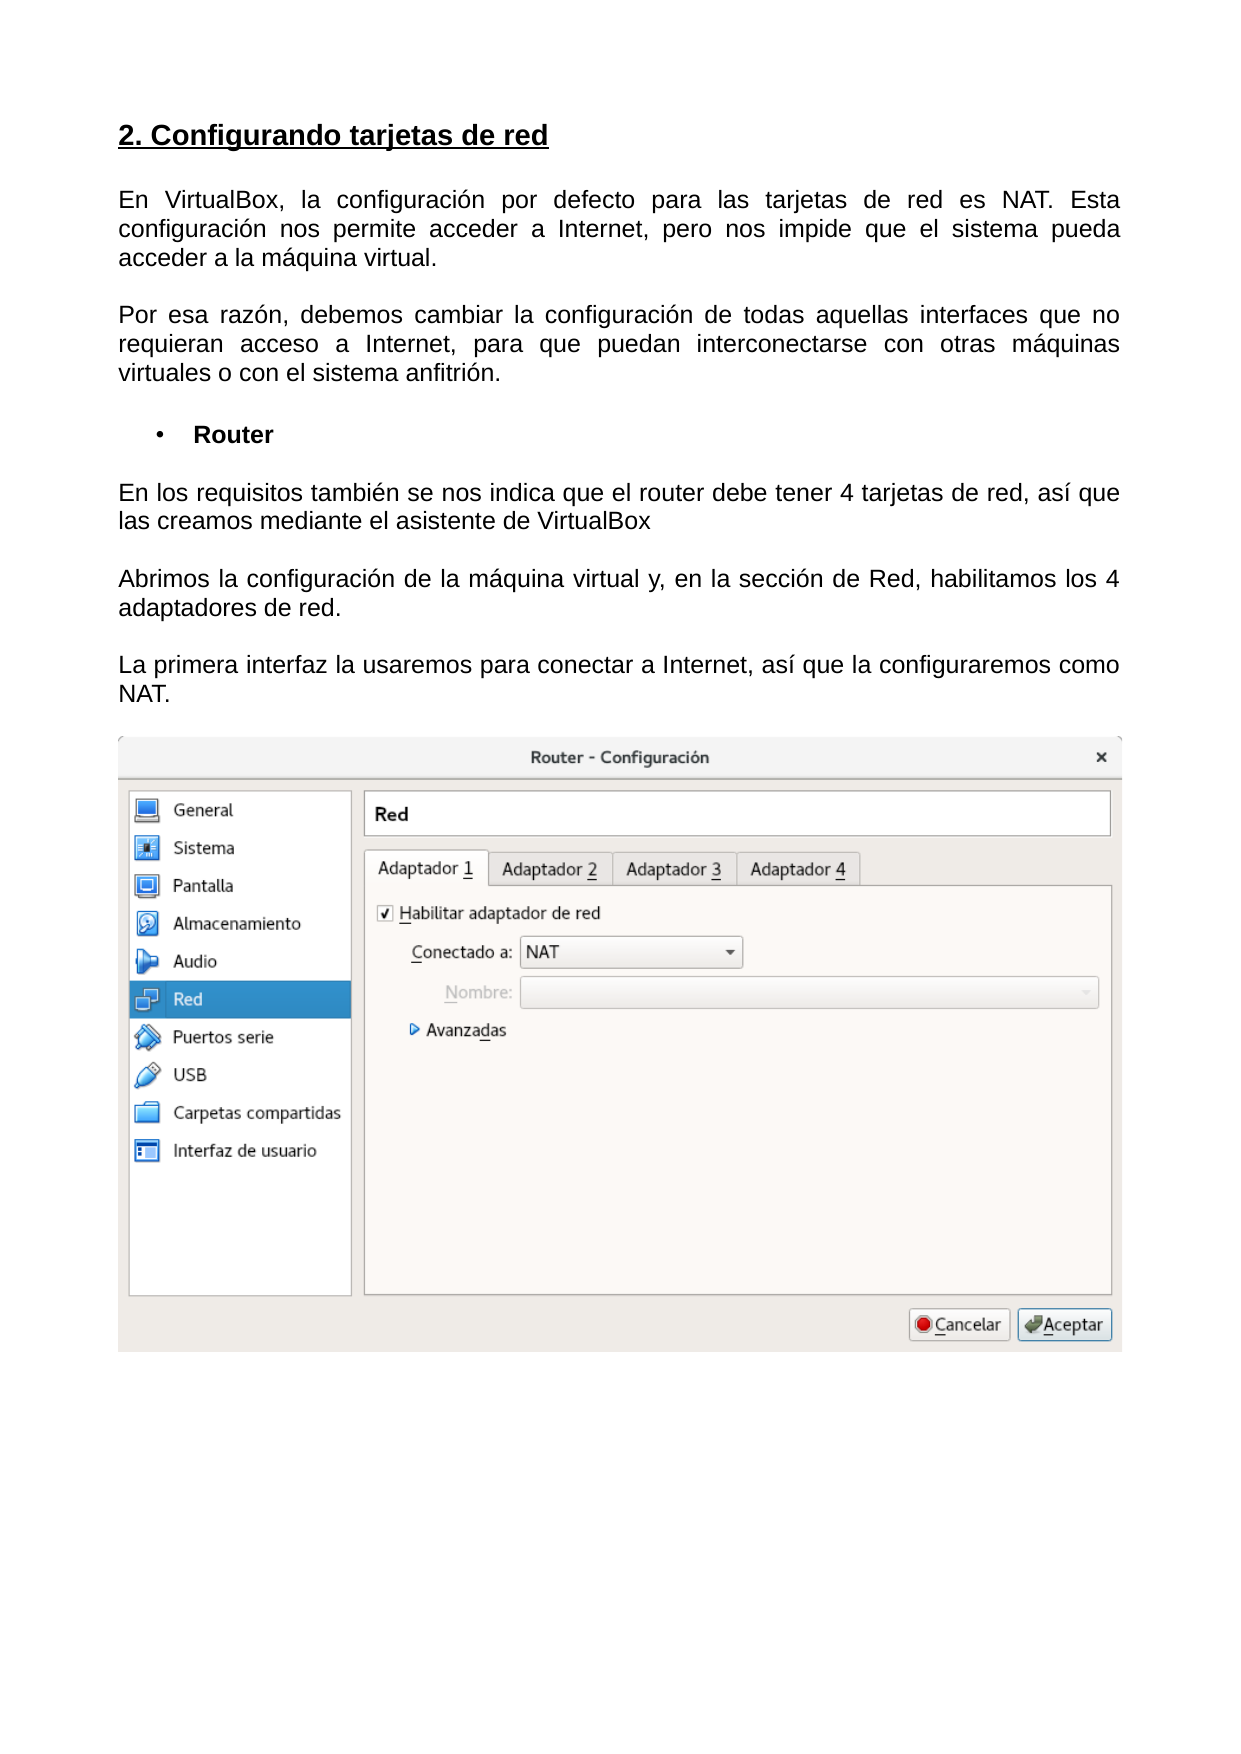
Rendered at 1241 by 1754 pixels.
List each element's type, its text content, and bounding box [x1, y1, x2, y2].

text En VirtualBox, la configuración por defecto para las tarjetas de red es NAT. Esta configuración nos permite acceder a Internet, pero nos impide que el sistema pueda acceder a la máquina virtual. [118, 185, 1122, 271]
text Abrimos la configuración de la máquina virtual y, en la sección de Red, habilitamos los 4 adaptadores de red. [118, 564, 1122, 621]
picture [118, 736, 1123, 1352]
text La primera interfaz la usaremos para conectar a Internet, así que la configuraremos como NAT. [118, 650, 1122, 708]
list Router [156, 420, 1122, 449]
text 2. Configurando tarjetas de red [118, 118, 1122, 152]
text Por esa razón, debemos cambiar la configuración de todas aquellas interfaces que no requieran acceso a Internet, para que puedan interconectarse con otras máquinas virtuales o con el sistema anfitrión. [118, 300, 1122, 386]
text En los requisitos también se nos indica que el router debe tener 4 tarjetas de red, así que las creamos mediante el asistente de VirtualBox [118, 478, 1122, 535]
